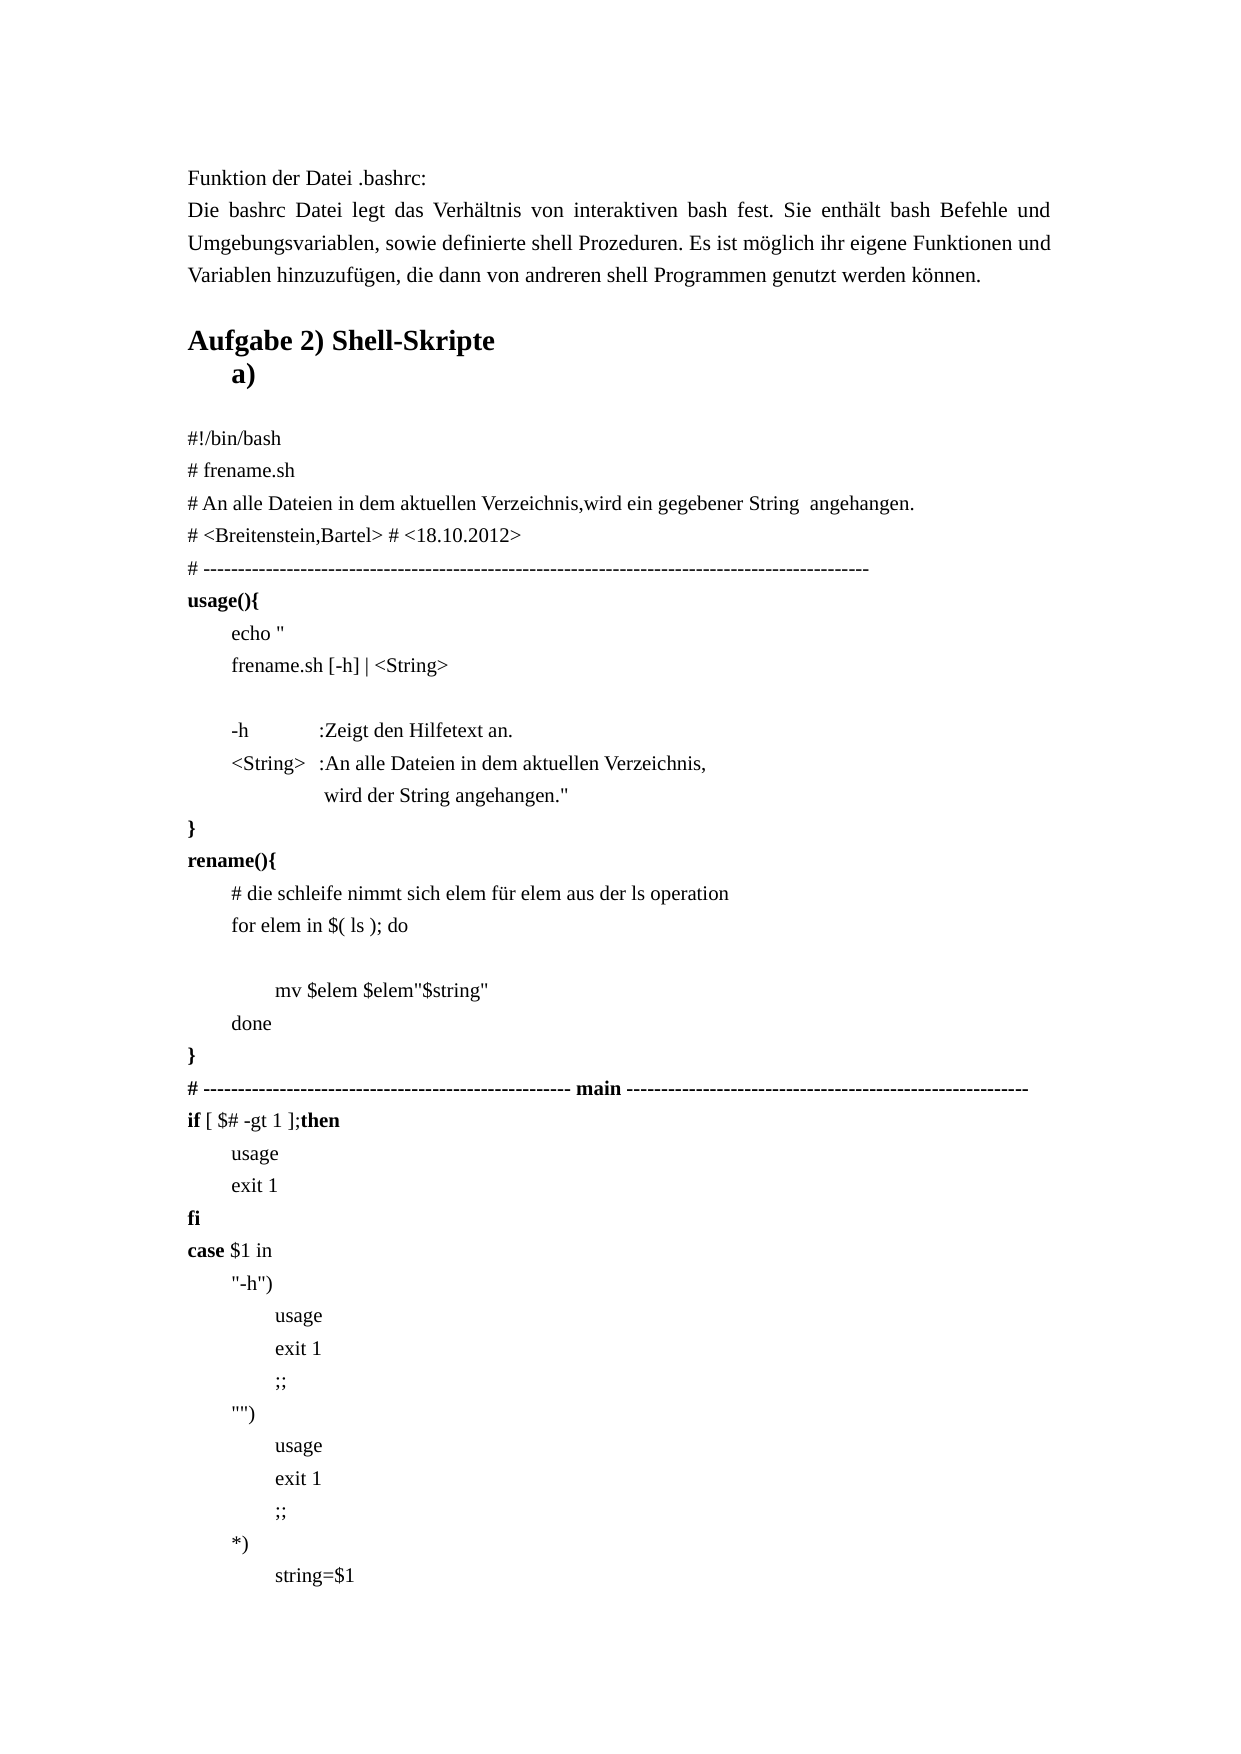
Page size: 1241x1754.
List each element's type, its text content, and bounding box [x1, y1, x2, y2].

text echo " [187, 617, 1053, 649]
text Funktion der Datei .bashrc: [187, 162, 1053, 194]
text # An alle Dateien in dem aktuellen Verzeichnis,wird ein gegebener String angehangen. [187, 487, 1053, 519]
text # <Breitenstein,Bartel> # <18.10.2012> [187, 519, 1053, 552]
text exit 1 [187, 1332, 1053, 1364]
text "-h") [187, 1267, 1053, 1299]
text case $1 in [187, 1234, 1053, 1267]
text } [187, 1039, 1053, 1072]
text done [187, 1007, 1053, 1039]
text # ------------------------------------------------------------------------------------------------ [187, 552, 1053, 584]
text ;; [187, 1364, 1053, 1397]
text exit 1 [187, 1169, 1053, 1202]
text usage(){ [187, 584, 1053, 617]
text frename.sh [-h] | <String> [187, 649, 1053, 682]
text Die bashrc Datei legt das Verhältnis von interaktiven bash fest. Sie enthält bash Befehle und Umgebungsvariablen, sowie definierte shell Prozeduren. Es ist möglich ihr eigene Funktionen und Variablen hinzuzufügen, die dann von andreren shell Programmen genutzt werden können. [187, 194, 1053, 292]
text #!/bin/bash [187, 422, 1053, 454]
text string=$1 [187, 1559, 1053, 1592]
text -h :Zeigt den Hilfetext an. [187, 714, 1053, 747]
text rename(){ [187, 844, 1053, 877]
text exit 1 [187, 1462, 1053, 1494]
text ;; [187, 1494, 1053, 1527]
text if [ $# -gt 1 ];then [187, 1104, 1053, 1137]
text usage [187, 1137, 1053, 1169]
text for elem in $( ls ); do [187, 909, 1053, 942]
text } [187, 812, 1053, 844]
text fi [187, 1202, 1053, 1234]
text "") [187, 1397, 1053, 1429]
text a) [187, 357, 1053, 389]
text wird der String angehangen." [187, 779, 1053, 812]
text # ----------------------------------------------------- main ---------------------------------------------------------- [187, 1072, 1053, 1104]
text mv $elem $elem"$string" [187, 974, 1053, 1007]
text usage [187, 1299, 1053, 1332]
text usage [187, 1429, 1053, 1462]
text # frename.sh [187, 454, 1053, 487]
text Aufgabe 2) Shell-Skripte [187, 324, 1053, 357]
text <String> :An alle Dateien in dem aktuellen Verzeichnis, [187, 747, 1053, 779]
text *) [187, 1527, 1053, 1559]
text # die schleife nimmt sich elem für elem aus der ls operation [187, 877, 1053, 909]
